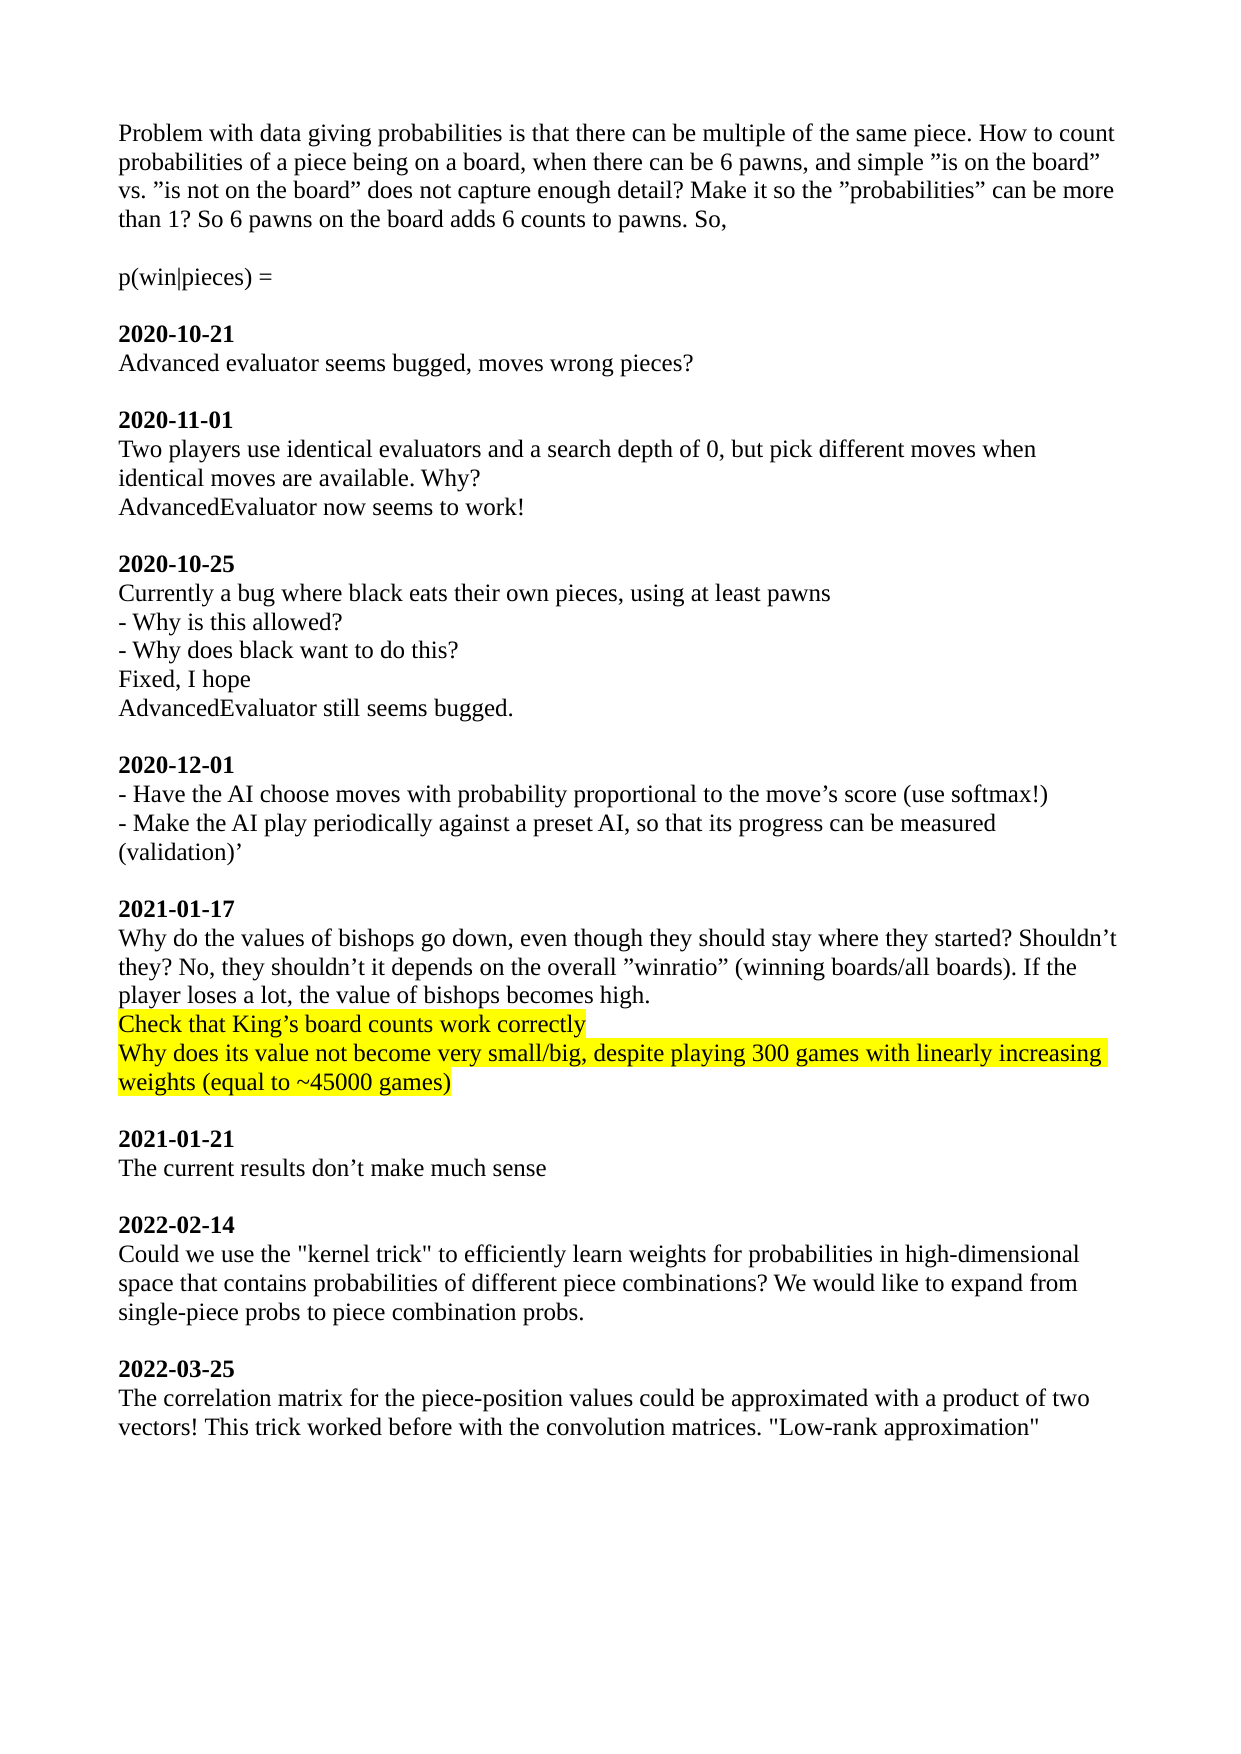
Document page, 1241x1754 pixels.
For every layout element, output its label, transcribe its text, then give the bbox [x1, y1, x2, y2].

text - Make the AI play periodically against a preset AI, so that its progress can be measured (validation)’ [118, 808, 1122, 866]
text 2022-03-25 [118, 1354, 1122, 1383]
text Why do the values of bishops go down, even though they should stay where they started? Shouldn’t they? No, they shouldn’t it depends on the overall ”winratio” (winning boards/all boards). If the player loses a lot, the value of bishops becomes high. [118, 923, 1122, 1009]
text 2020-11-01 [118, 406, 1122, 434]
text 2020-10-25 [118, 549, 1122, 578]
text Advanced evaluator seems bugged, moves wrong pieces? [118, 348, 1122, 377]
text Why does its value not become very small/big, despite playing 300 games with linearly increasing weights (equal to ~45000 games) [118, 1038, 1122, 1096]
text AdvancedEvaluator now seems to work! [118, 492, 1122, 521]
text 2021-01-21 [118, 1124, 1122, 1153]
text Two players use identical evaluators and a search depth of 0, but pick different moves when identical moves are available. Why? [118, 434, 1122, 492]
text 2022-02-14 [118, 1211, 1122, 1239]
text 2021-01-17 [118, 894, 1122, 923]
text Problem with data giving probabilities is that there can be multiple of the same piece. How to count probabilities of a piece being on a board, when there can be 6 pawns, and simple ”is on the board” vs. ”is not on the board” does not capture enough detail? Make it so the ”probabilities” can be more than 1? So 6 pawns on the board adds 6 counts to pawns. So, [118, 118, 1122, 233]
text Could we use the "kernel trick" to efficiently learn weights for probabilities in high-dimensional space that contains probabilities of different piece combinations? We would like to expand from single-piece probs to piece combination probs. [118, 1239, 1122, 1326]
text 2020-10-21 [118, 319, 1122, 348]
text Check that King’s board counts work correctly [118, 1009, 1122, 1038]
text p(win|pieces) = [118, 262, 1122, 291]
text The correlation matrix for the piece-position values could be approximated with a product of two vectors! This trick worked before with the convolution matrices. "Low-rank approximation" [118, 1383, 1122, 1441]
text 2020-12-01 [118, 751, 1122, 779]
text Currently a bug where black eats their own pieces, using at least pawns [118, 578, 1122, 607]
text AdvancedEvaluator still seems bugged. [118, 693, 1122, 722]
text - Why does black want to do this? [118, 636, 1122, 664]
text - Why is this allowed? [118, 607, 1122, 636]
text Fixed, I hope [118, 664, 1122, 693]
text - Have the AI choose moves with probability proportional to the move’s score (use softmax!) [118, 779, 1122, 808]
text The current results don’t make much sense [118, 1153, 1122, 1182]
